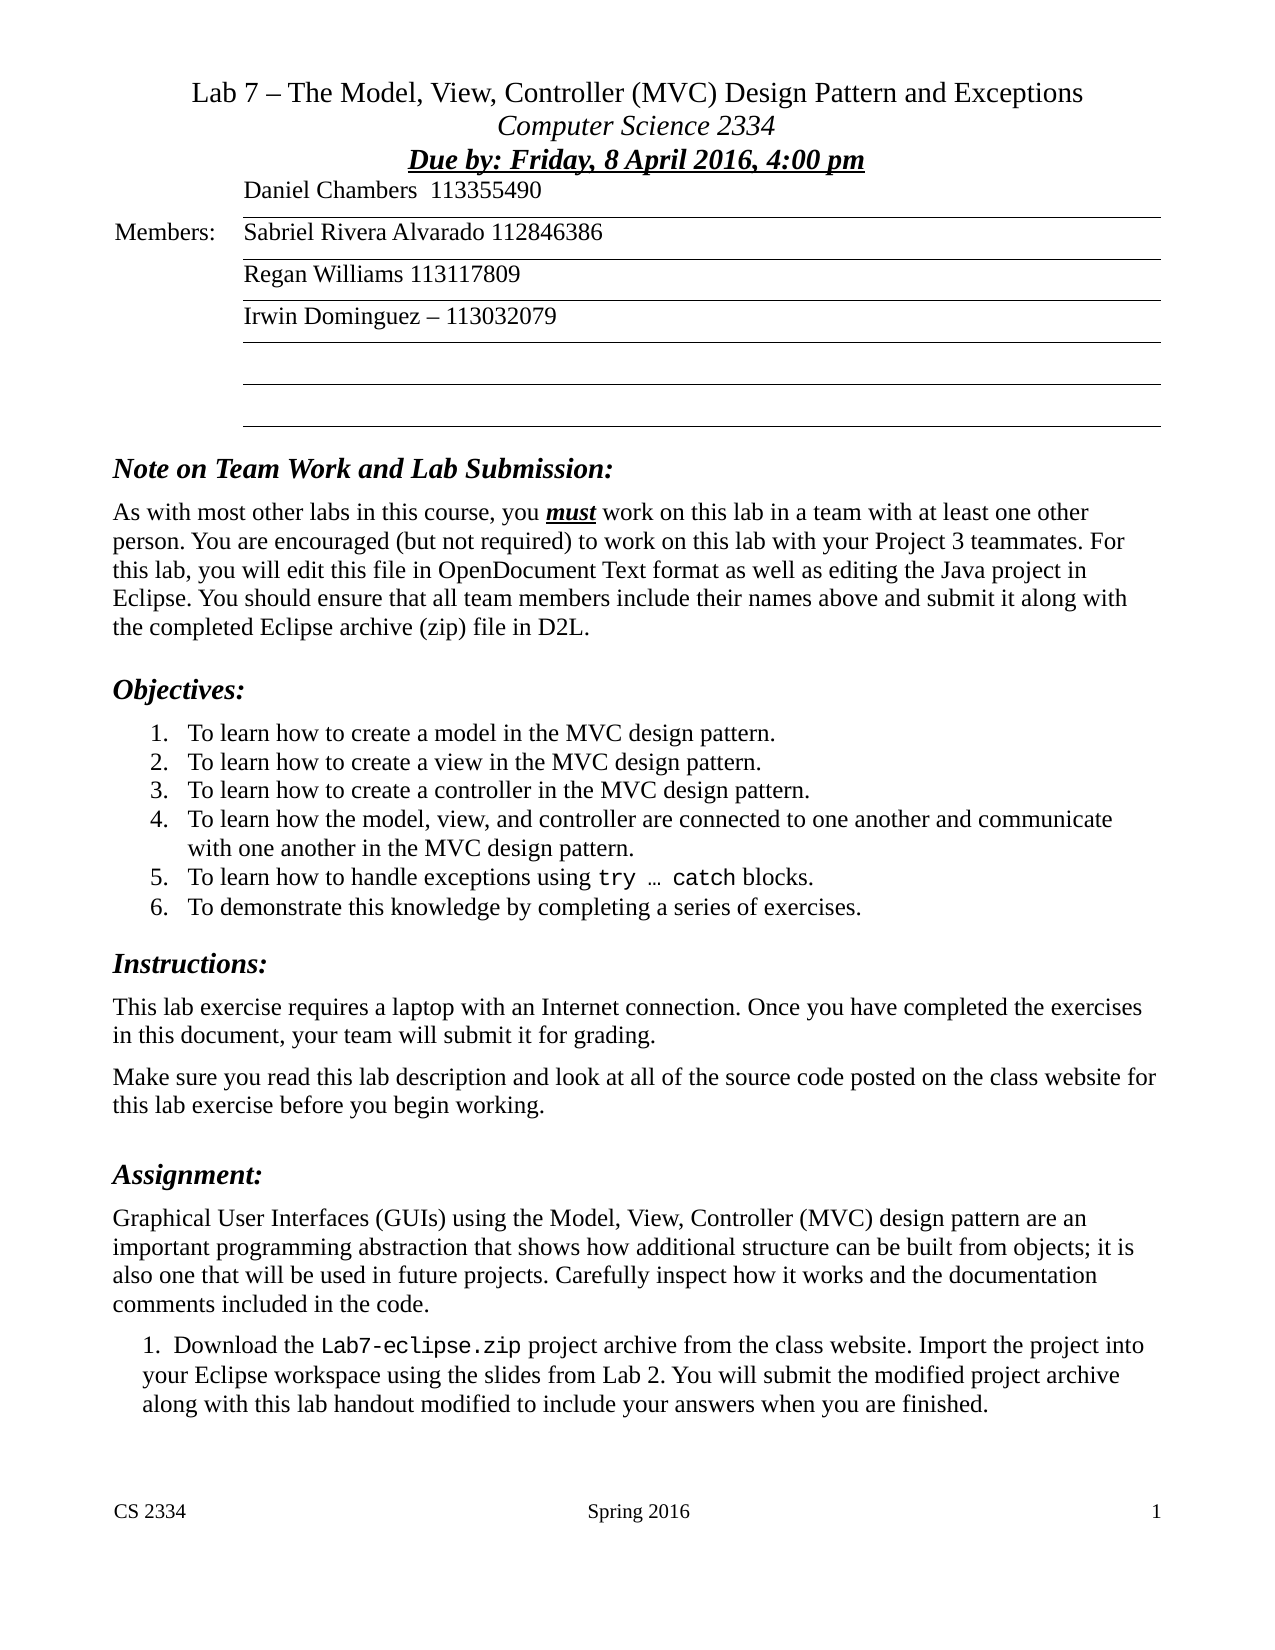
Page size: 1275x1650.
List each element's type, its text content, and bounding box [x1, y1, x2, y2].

table_cell Regan Williams 113117809 [243, 260, 1161, 300]
list To learn how to create a controller in the MVC design pattern. [150, 776, 1162, 804]
subtitle Note on Team Work and Lab Submission: [112, 451, 1162, 485]
table_header Daniel Chambers 113355490 [243, 176, 544, 217]
table_cell [114, 342, 243, 384]
subtitle Assignment: [112, 1157, 1162, 1190]
table_header [114, 176, 243, 217]
list Download the Lab7-eclipse.zip project archive from the class website. Import the project into your Eclipse workspace using the slides from Lab 2. You will submit the modified project archive along with this lab handout modified to include your answers when you are finished. [142, 1330, 1162, 1418]
text As with most other labs in this course, you must work on this lab in a team with at least one other person. You are encouraged (but not required) to work on this lab with your Project 3 teammates. For this lab, you will edit this file in OpenDocument Text format as well as editing the Java project in Eclipse. You should ensure that all team members include their names above and submit it along with the completed Eclipse archive (zip) file in D2L. [112, 497, 1162, 641]
table_header [700, 176, 838, 217]
text Make sure you read this lab description and look at all of the source code posted on the class website for this lab exercise before you begin working. [112, 1062, 1162, 1119]
table_header [838, 176, 1161, 217]
table_cell Sabriel Rivera Alvarado 112846386 [243, 218, 1161, 259]
list To learn how the model, view, and controller are connected to one another and communicate with one another in the MVC design pattern. [150, 804, 1162, 862]
table_cell [243, 343, 1161, 384]
text Graphical User Interfaces (GUIs) using the Model, View, Controller (MVC) design pattern are an important programming abstraction that shows how additional structure can be built from objects; it is also one that will be used in future projects. Carefully inspect how it works and the documentation comments included in the code. [112, 1203, 1162, 1318]
table_cell [114, 384, 243, 426]
list To learn how to create a view in the MVC design pattern. [150, 747, 1162, 776]
text This lab exercise requires a laptop with an Internet connection. Once you have completed the exercises in this document, your team will submit it for grading. [112, 992, 1162, 1049]
list To learn how to handle exceptions using try … catch blocks. [150, 862, 1162, 892]
table_cell [114, 259, 243, 300]
table_cell [243, 385, 1161, 426]
table_cell Irwin Dominguez – 113032079 [243, 301, 1161, 342]
list To learn how to create a model in the MVC design pattern. [150, 718, 1162, 747]
text Computer Science 2334 [112, 108, 1162, 142]
title Due by: Friday, 8 April 2016, 4:00 pm [112, 142, 1162, 176]
table_cell [114, 300, 243, 342]
table_header [544, 176, 700, 217]
table_cell Members: [114, 217, 243, 259]
list To demonstrate this knowledge by completing a series of exercises. [150, 892, 1162, 921]
subtitle Objectives: [112, 672, 1162, 706]
text Lab 7 – The Model, View, Controller (MVC) Design Pattern and Exceptions [112, 75, 1162, 108]
subtitle Instructions: [112, 946, 1162, 979]
